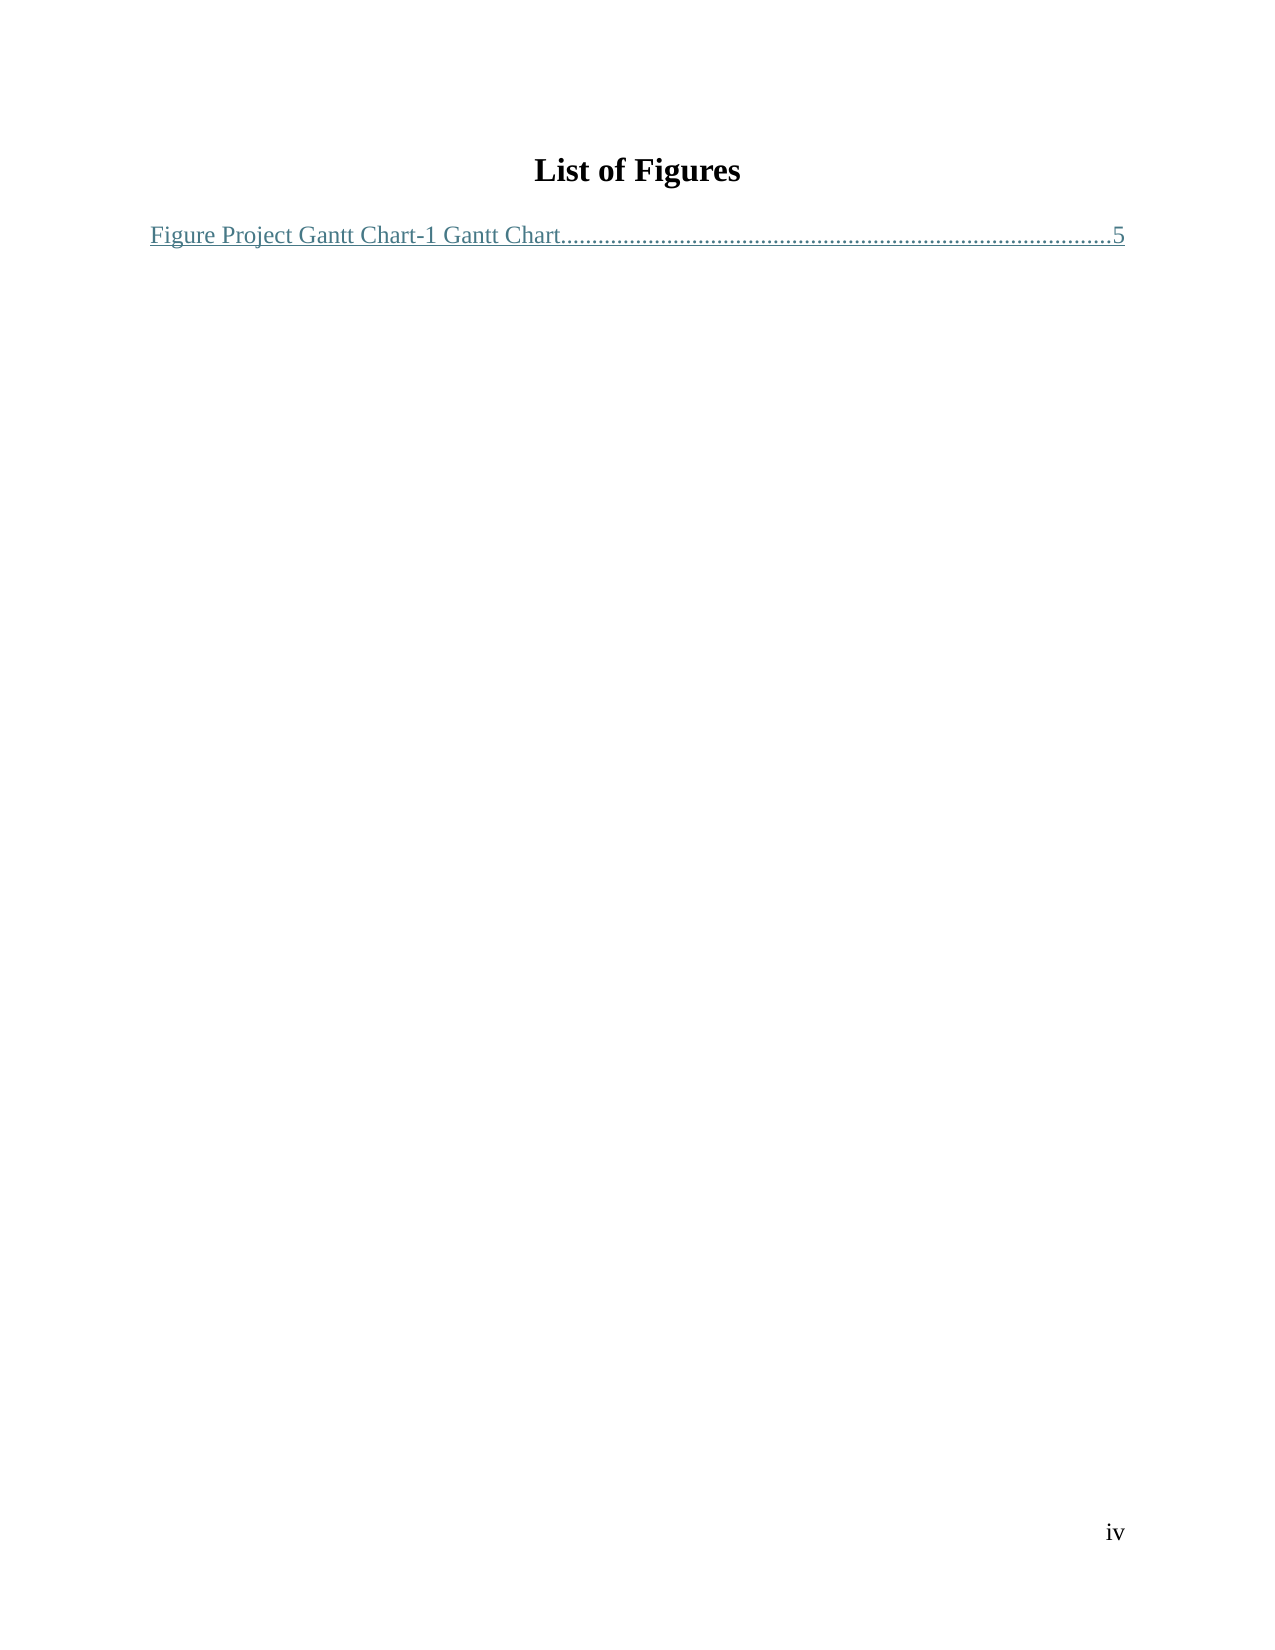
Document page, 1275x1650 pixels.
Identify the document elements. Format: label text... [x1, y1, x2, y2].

text List of Figures [150, 150, 1125, 188]
text Figure Project Gantt Chart‑1 Gantt Chart 5 [150, 220, 1125, 245]
